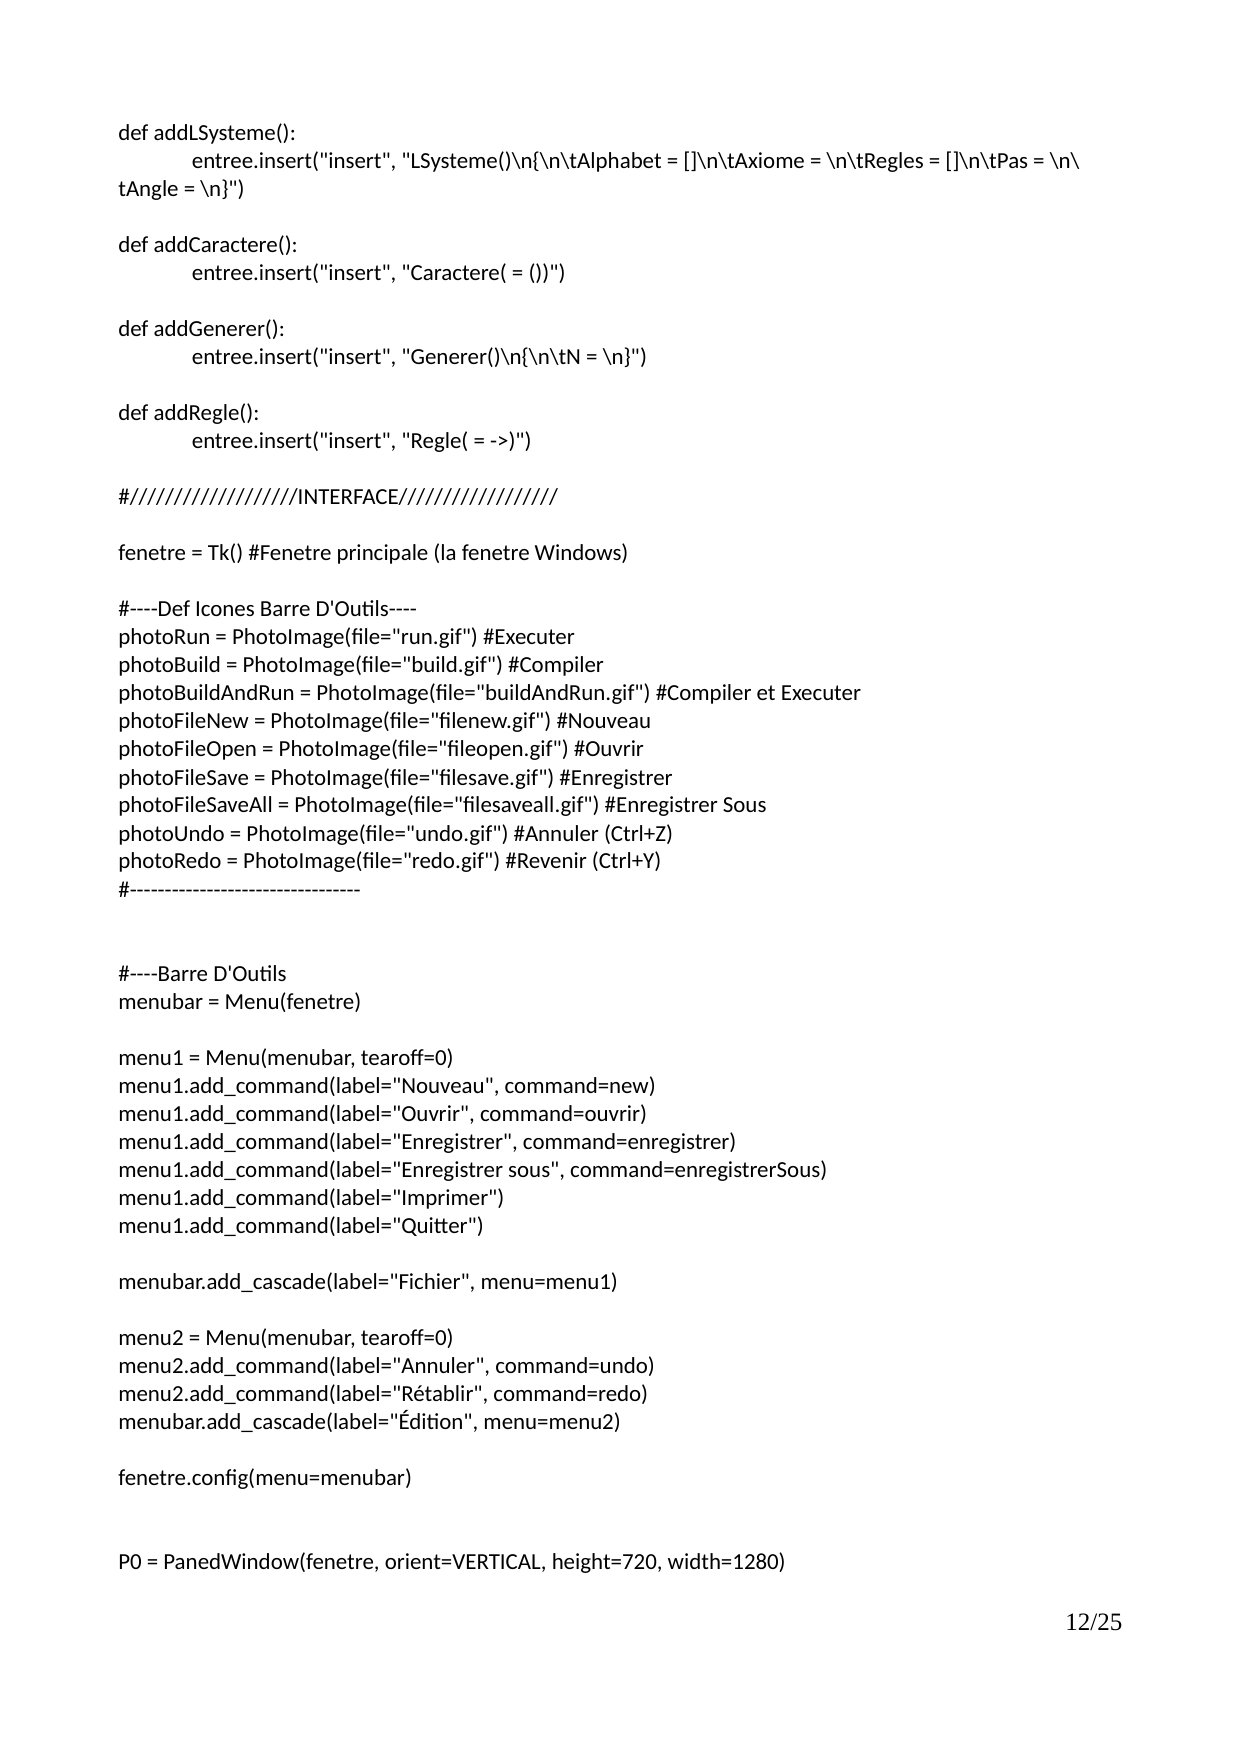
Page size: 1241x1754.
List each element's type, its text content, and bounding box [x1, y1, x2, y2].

text def addGenerer(): [118, 314, 1122, 342]
text menu1 = Menu(menubar, tearoff=0) [118, 1043, 1122, 1071]
text photoRedo = PhotoImage(file="redo.gif") #Revenir (Ctrl+Y) [118, 847, 1122, 875]
text photoUndo = PhotoImage(file="undo.gif") #Annuler (Ctrl+Z) [118, 819, 1122, 847]
text photoFileSave = PhotoImage(file="filesave.gif") #Enregistrer [118, 763, 1122, 791]
text menu2.add_command(label="Rétablir", command=redo) [118, 1379, 1122, 1407]
text menubar = Menu(fenetre) [118, 987, 1122, 1015]
text #----Barre D'Outils [118, 959, 1122, 987]
text photoRun = PhotoImage(file="run.gif") #Executer [118, 622, 1122, 651]
text def addLSysteme(): [118, 118, 1122, 146]
text entree.insert("insert", "Caractere( = ())") [118, 258, 1122, 286]
text menubar.add_cascade(label="Édition", menu=menu2) [118, 1407, 1122, 1435]
text menubar.add_cascade(label="Fichier", menu=menu1) [118, 1267, 1122, 1295]
text menu1.add_command(label="Ouvrir", command=ouvrir) [118, 1099, 1122, 1127]
text menu2.add_command(label="Annuler", command=undo) [118, 1351, 1122, 1379]
text entree.insert("insert", "Generer()\n{\n\tN = \n}") [118, 342, 1122, 370]
text photoFileOpen = PhotoImage(file="fileopen.gif") #Ouvrir [118, 734, 1122, 763]
text entree.insert("insert", "LSysteme()\n{\n\tAlphabet = []\n\tAxiome = \n\tRegles = []\n\tPas = \n\tAngle = \n}") [118, 146, 1122, 202]
text #--------------------------------- [118, 875, 1122, 903]
text entree.insert("insert", "Regle( = ->)") [118, 426, 1122, 454]
text photoBuild = PhotoImage(file="build.gif") #Compiler [118, 651, 1122, 678]
text fenetre = Tk() #Fenetre principale (la fenetre Windows) [118, 538, 1122, 566]
text menu1.add_command(label="Enregistrer sous", command=enregistrerSous) [118, 1155, 1122, 1183]
text P0 = PanedWindow(fenetre, orient=VERTICAL, height=720, width=1280) [118, 1547, 1122, 1575]
text menu1.add_command(label="Nouveau", command=new) [118, 1071, 1122, 1099]
text def addCaractere(): [118, 230, 1122, 258]
text #///////////////////INTERFACE////////////////// [118, 482, 1122, 510]
text menu1.add_command(label="Imprimer") [118, 1183, 1122, 1211]
text #----Def Icones Barre D'Outils---- [118, 594, 1122, 622]
text def addRegle(): [118, 398, 1122, 426]
text photoFileNew = PhotoImage(file="filenew.gif") #Nouveau [118, 707, 1122, 734]
text menu1.add_command(label="Enregistrer", command=enregistrer) [118, 1127, 1122, 1155]
text photoFileSaveAll = PhotoImage(file="filesaveall.gif") #Enregistrer Sous [118, 791, 1122, 819]
text photoBuildAndRun = PhotoImage(file="buildAndRun.gif") #Compiler et Executer [118, 678, 1122, 707]
text fenetre.config(menu=menubar) [118, 1463, 1122, 1491]
text menu2 = Menu(menubar, tearoff=0) [118, 1323, 1122, 1351]
text menu1.add_command(label="Quitter") [118, 1211, 1122, 1239]
